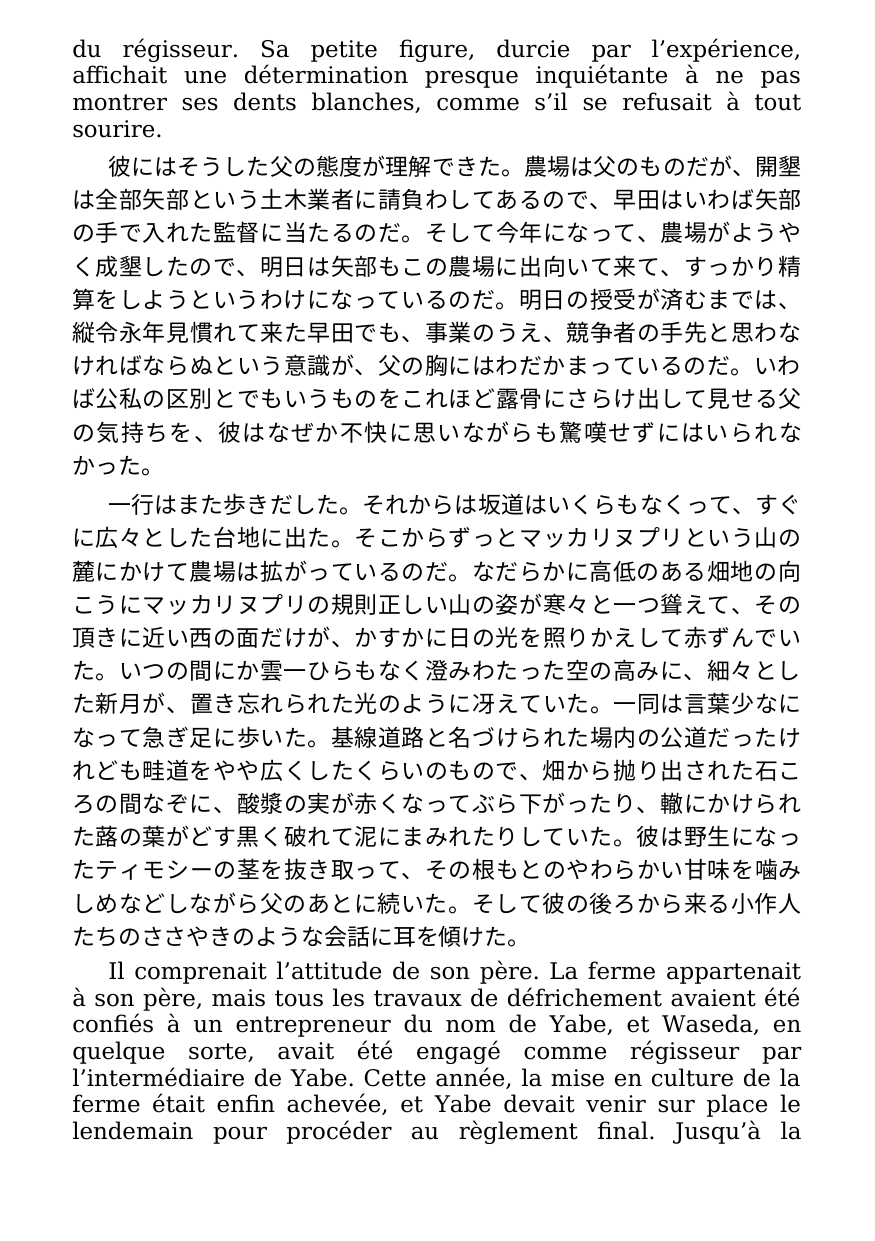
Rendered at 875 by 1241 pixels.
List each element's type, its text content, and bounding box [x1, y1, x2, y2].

text du régisseur. Sa petite figure, durcie par l’expérience, affichait une détermination presque inquiétante à ne pas montrer ses dents blanches, comme s’il se refusait à tout sourire. [72, 36, 802, 143]
text Il comprenait l’attitude de son père. La ferme appartenait à son père, mais tous les travaux de défrichement avaient été confiés à un entrepreneur du nom de Yabe, et Waseda, en quelque sorte, avait été engagé comme régisseur par l’intermédiaire de Yabe. Cette année, la mise en culture de la ferme était enfin achevée, et Yabe devait venir sur place le lendemain pour procéder au règlement final. Jusqu’à la [72, 958, 802, 1145]
text 彼にはそうした父の態度が理解できた。農場は父のものだが、開墾は全部矢部という土木業者に請負わしてあるので、早田はいわば矢部の手で入れた監督に当たるのだ。そして今年になって、農場がようやく成墾したので、明日は矢部もこの農場に出向いて来て、すっかり精算をしようというわけになっているのだ。明日の授受が済むまでは、縦令永年見慣れて来た早田でも、事業のうえ、競争者の手先と思わなければならぬという意識が、父の胸にはわだかまっているのだ。いわば公私の区別とでもいうものをこれほど露骨にさらけ出して見せる父の気持ちを、彼はなぜか不快に思いながらも驚嘆せずにはいられなかった。 [72, 149, 802, 481]
text 一行はまた歩きだした。それからは坂道はいくらもなくって、すぐに広々とした台地に出た。そこからずっとマッカリヌプリという山の麓にかけて農場は拡がっているのだ。なだらかに高低のある畑地の向こうにマッカリヌプリの規則正しい山の姿が寒々と一つ聳えて、その頂きに近い西の面だけが、かすかに日の光を照りかえして赤ずんでいた。いつの間にか雲一ひらもなく澄みわたった空の高みに、細々とした新月が、置き忘れられた光のように冴えていた。一同は言葉少なになって急ぎ足に歩いた。基線道路と名づけられた場内の公道だったけれども畦道をやや広くしたくらいのもので、畑から抛り出された石ころの間なぞに、酸漿の実が赤くなってぶら下がったり、轍にかけられた蕗の葉がどす黒く破れて泥にまみれたりしていた。彼は野生になったティモシーの茎を抜き取って、その根もとのやわらかい甘味を噛みしめなどしながら父のあとに続いた。そして彼の後ろから来る小作人たちのささやきのような会話に耳を傾けた。 [72, 487, 802, 952]
